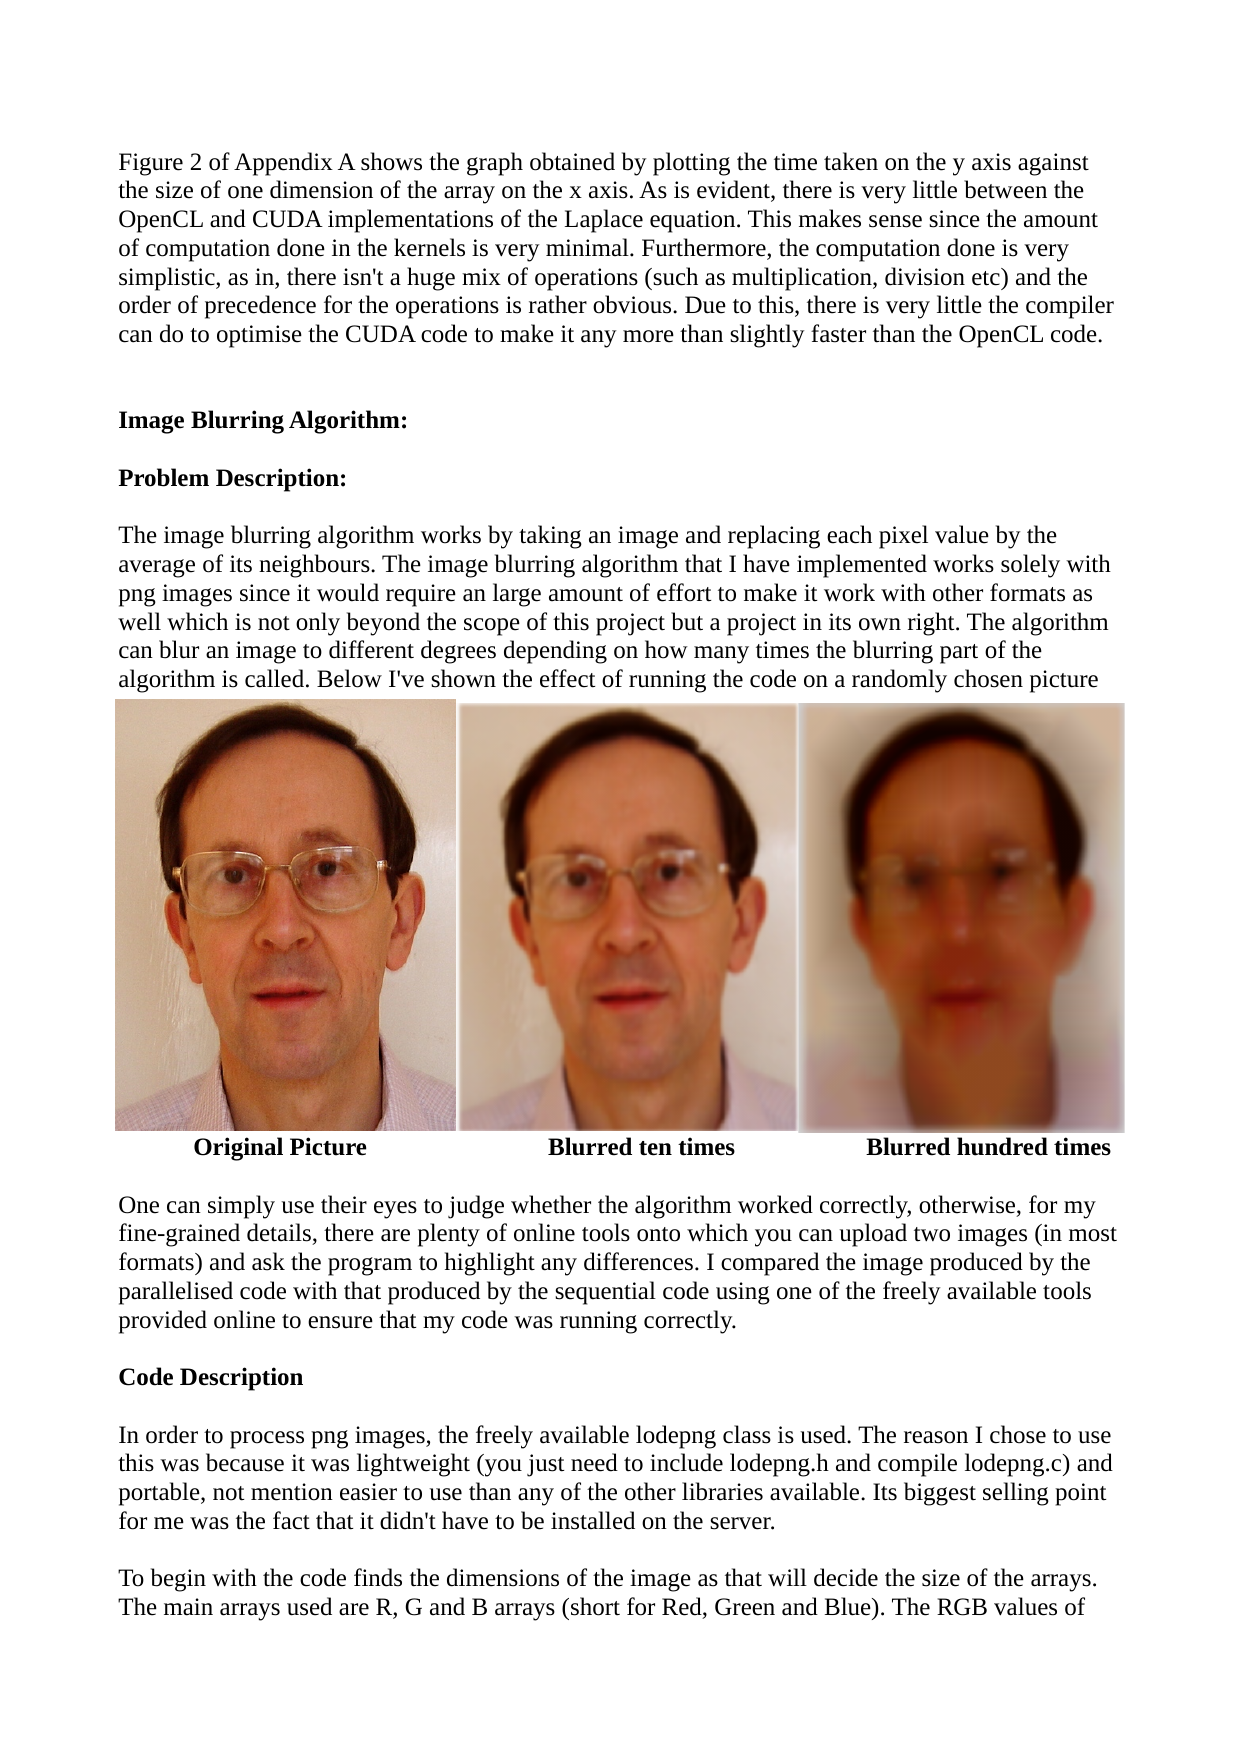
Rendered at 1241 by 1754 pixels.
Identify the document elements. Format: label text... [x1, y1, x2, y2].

text In order to process png images, the freely available lodepng class is used. The reason I chose to use this was because it was lightweight (you just need to include lodepng.h and compile lodepng.c) and portable, not mention easier to use than any of the other libraries available. Its biggest selling point for me was the fact that it didn't have to be installed on the server. [118, 1420, 1122, 1535]
text To begin with the code finds the dimensions of the image as that will decide the size of the arrays. The main arrays used are R, G and B arrays (short for Red, Green and Blue). The RGB values of [118, 1563, 1122, 1621]
text Original Picture Blurred ten times Blurred hundred times [118, 1131, 1122, 1161]
text [118, 693, 1122, 703]
text One can simply use their eyes to judge whether the algorithm worked correctly, otherwise, for my fine-grained details, there are plenty of online tools onto which you can upload two images (in most formats) and ask the program to highlight any differences. I compared the image produced by the parallelised code with that produced by the sequential code using one of the freely available tools provided online to ensure that my code was running correctly. [118, 1190, 1122, 1333]
text Image Blurring Algorithm: [118, 406, 1122, 434]
text Figure 2 of Appendix A shows the graph obtained by plotting the time taken on the y axis against the size of one dimension of the array on the x axis. As is evident, there is very little between the OpenCL and CUDA implementations of the Laplace equation. This makes sense since the amount of computation done in the kernels is very minimal. Furthermore, the computation done is very simplistic, as in, there isn't a huge mix of operations (such as multiplication, division etc) and the order of precedence for the operations is rather obvious. Due to this, there is very little the compiler can do to optimise the CUDA code to make it any more than slightly faster than the OpenCL code. [118, 147, 1122, 348]
text Code Description [118, 1362, 1122, 1391]
text The image blurring algorithm works by taking an image and replacing each pixel value by the average of its neighbours. The image blurring algorithm that I have implemented works solely with png images since it would require an large amount of effort to make it work with other formats as well which is not only beyond the scope of this project but a project in its own right. The algorithm can blur an image to different degrees depending on how many times the blurring part of the algorithm is called. Below I've shown the effect of running the code on a randomly chosen picture [118, 521, 1122, 693]
text Problem Description: [118, 463, 1122, 492]
